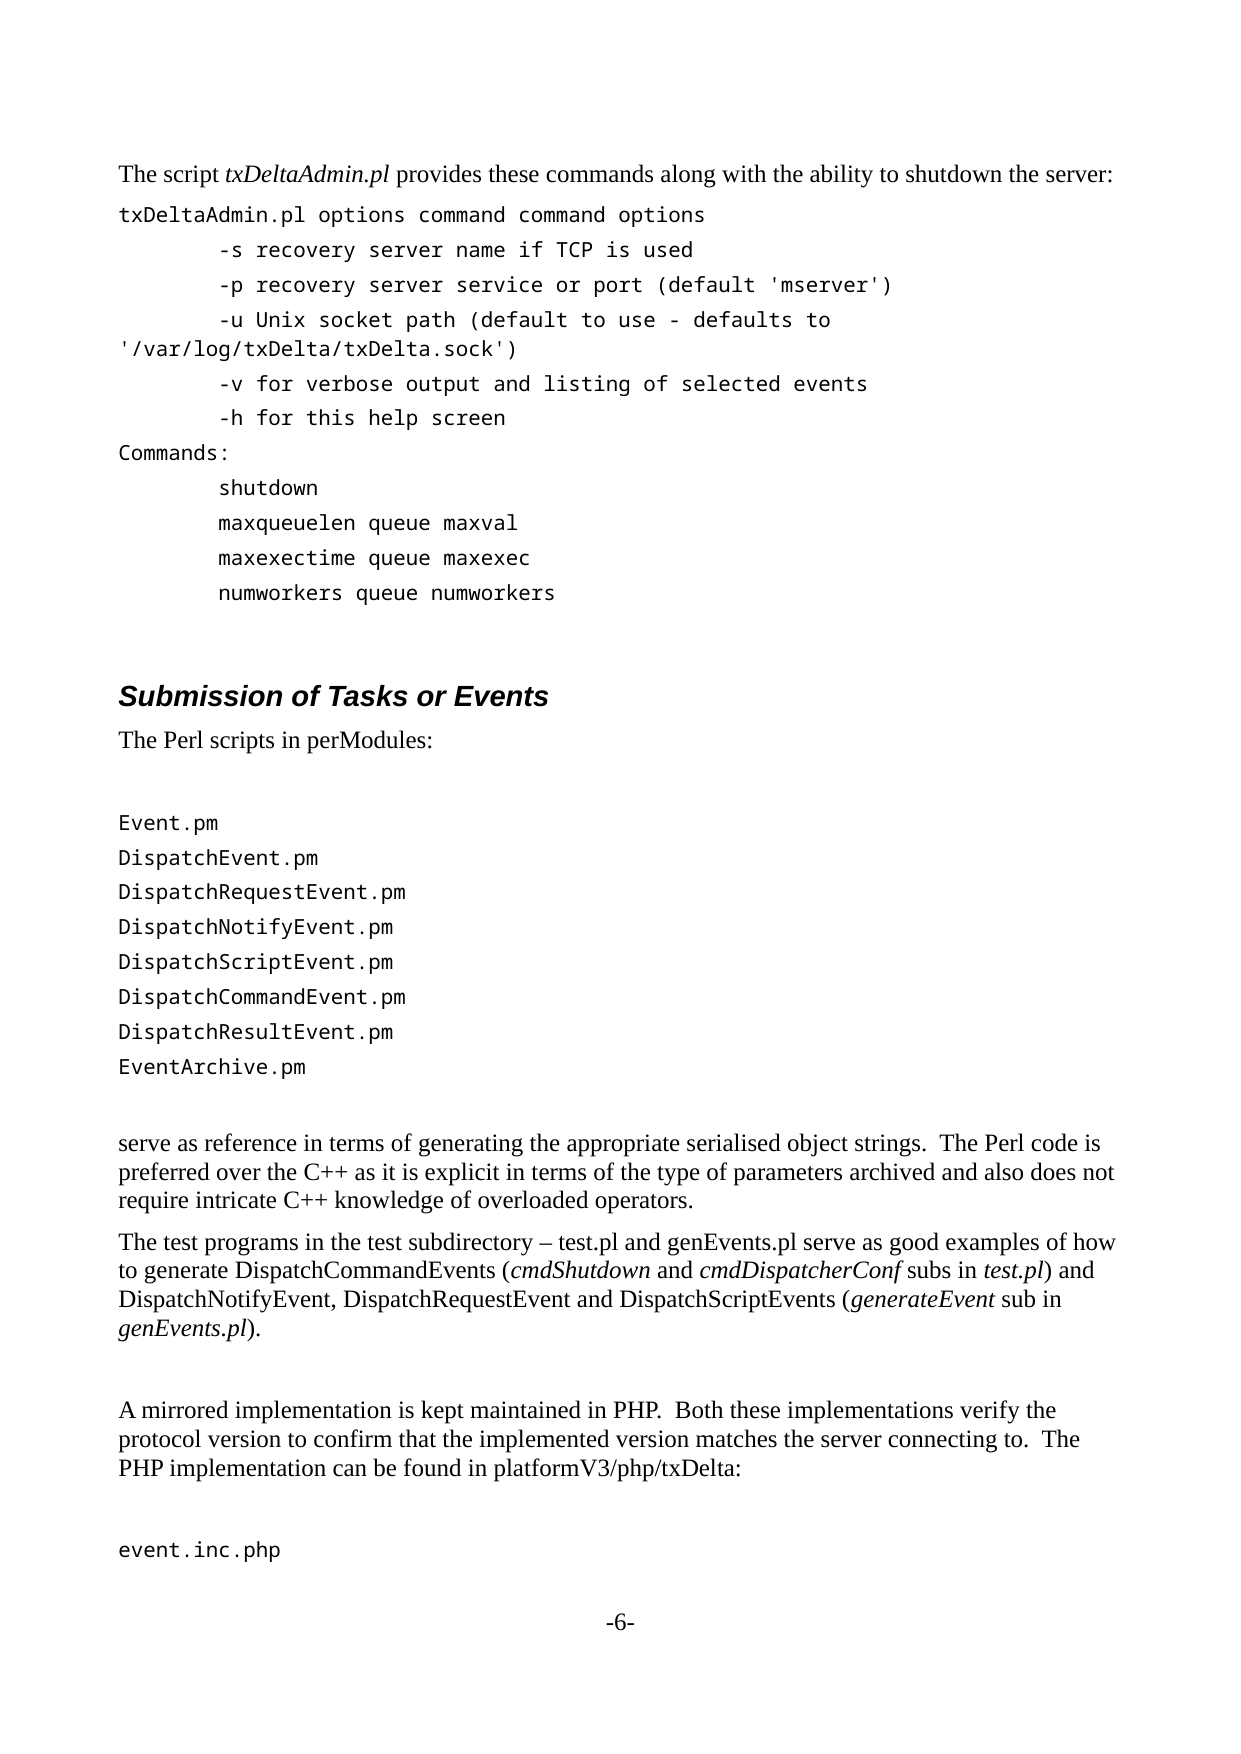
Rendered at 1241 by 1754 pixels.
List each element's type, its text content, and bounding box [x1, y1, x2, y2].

text -u Unix socket path (default to use - defaults to '/var/log/txDelta/txDelta.sock') [118, 305, 1122, 362]
text -s recovery server name if TCP is used [118, 236, 1122, 264]
text Event.pm [118, 808, 1122, 836]
subtitle Submission of Tasks or Events [118, 679, 1122, 713]
text numworkers queue numworkers [118, 578, 1122, 606]
text -h for this help screen [118, 403, 1122, 432]
text -v for verbose output and listing of selected events [118, 369, 1122, 397]
text The test programs in the test subdirectory – test.pl and genEvents.pl serve as good examples of how to generate DispatchCommandEvents (cmdShutdown and cmdDispatcherConf subs in test.pl) and DispatchNotifyEvent, DispatchRequestEvent and DispatchScriptEvents (generateEvent sub in genEvents.pl). [118, 1227, 1122, 1342]
text DispatchEvent.pm [118, 843, 1122, 871]
text The script txDeltaAdmin.pl provides these commands along with the ability to shutdown the server: [118, 159, 1122, 188]
text Commands: [118, 438, 1122, 467]
text DispatchResultEvent.pm [118, 1017, 1122, 1046]
text shutdown [118, 473, 1122, 502]
text -p recovery server service or port (default 'mserver') [118, 270, 1122, 299]
text DispatchRequestEvent.pm [118, 877, 1122, 906]
text maxexectime queue maxexec [118, 543, 1122, 572]
text The Perl scripts in perModules: [118, 725, 1122, 754]
text serve as reference in terms of generating the appropriate serialised object strings. The Perl code is preferred over the C++ as it is explicit in terms of the type of parameters archived and also does not require intricate C++ knowledge of overloaded operators. [118, 1128, 1122, 1214]
text A mirrored implementation is kept maintained in PHP. Both these implementations verify the protocol version to confirm that the implemented version matches the server connecting to. The PHP implementation can be found in platformV3/php/txDelta: [118, 1396, 1122, 1482]
text DispatchNotifyEvent.pm [118, 912, 1122, 941]
text event.inc.php [118, 1536, 1122, 1564]
text maxqueuelen queue maxval [118, 508, 1122, 537]
text DispatchScriptEvent.pm [118, 947, 1122, 976]
text EventArchive.pm [118, 1052, 1122, 1080]
text DispatchCommandEvent.pm [118, 982, 1122, 1011]
text txDeltaAdmin.pl options command command options [118, 201, 1122, 229]
